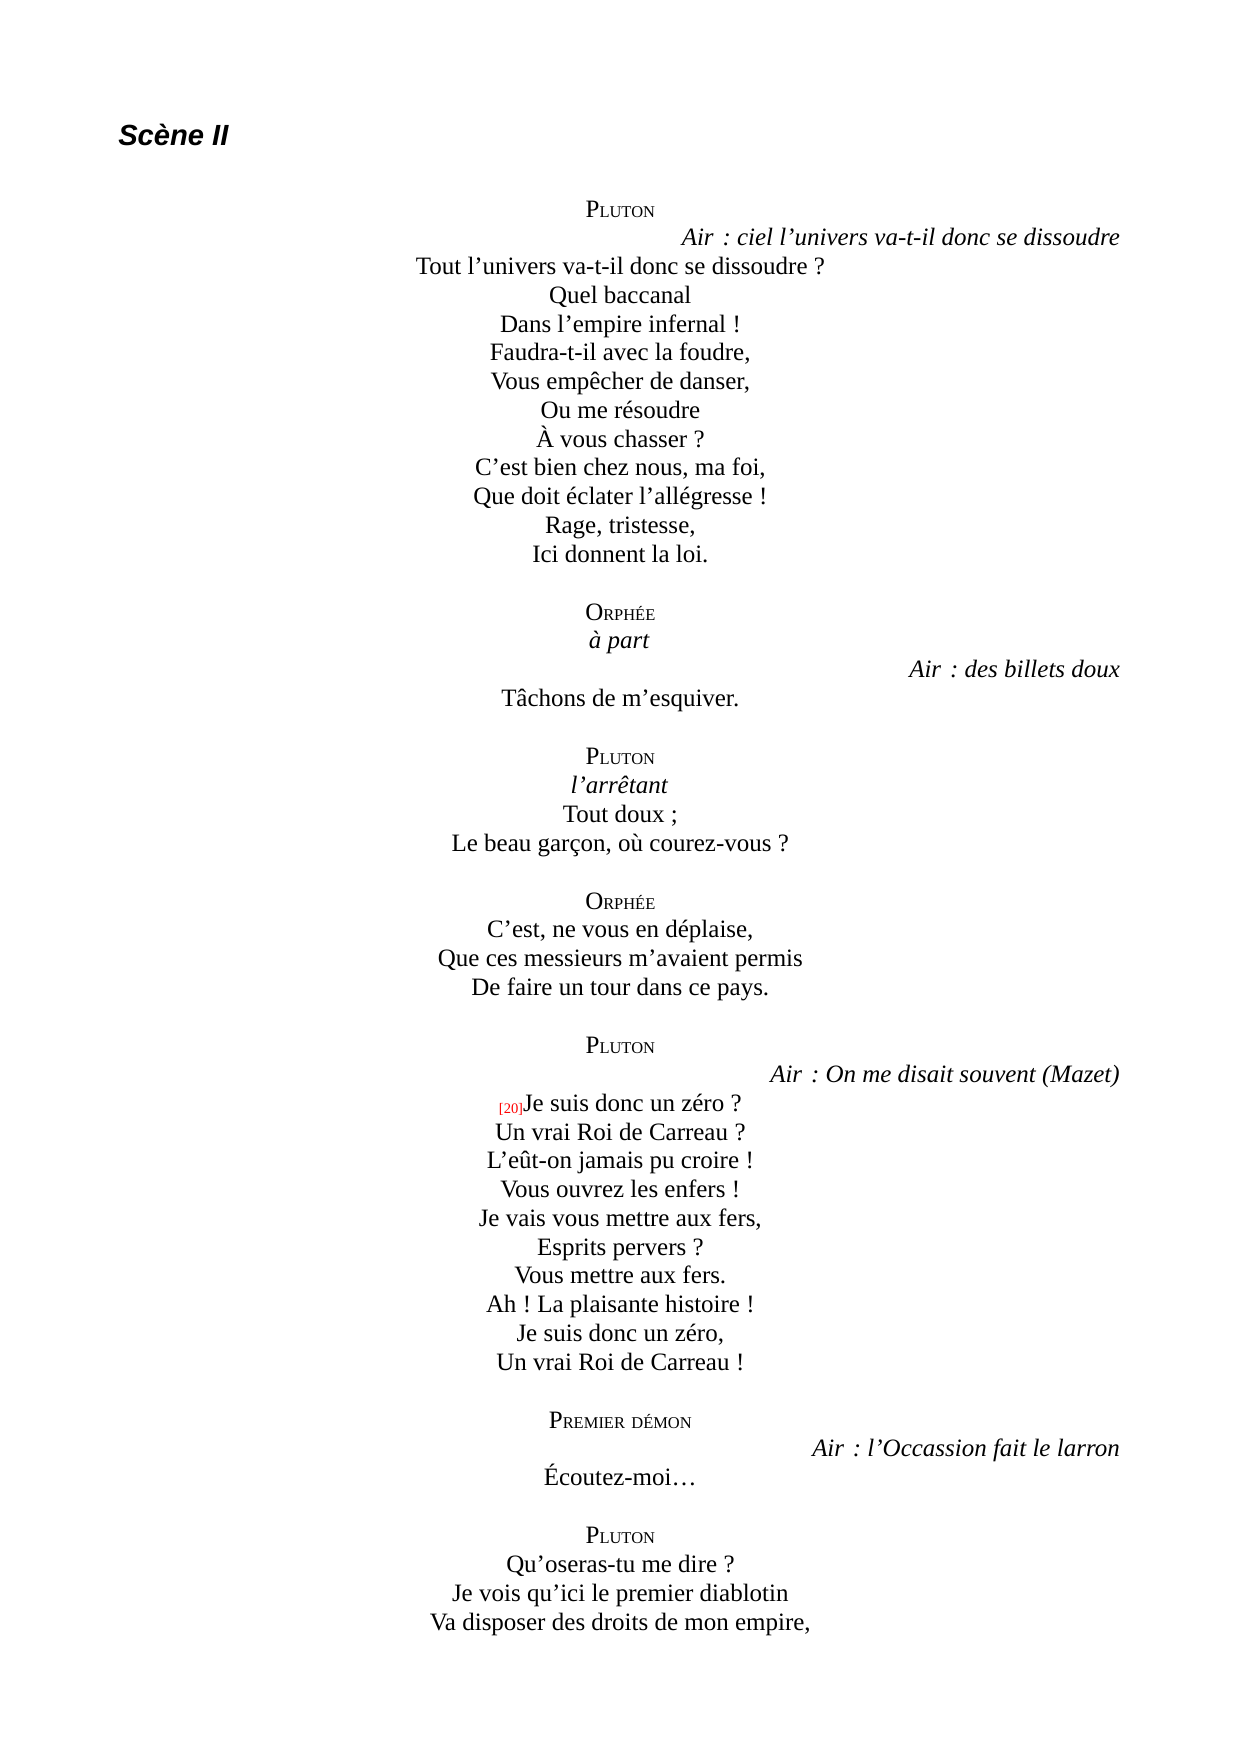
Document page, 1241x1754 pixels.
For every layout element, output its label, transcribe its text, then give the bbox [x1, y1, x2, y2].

text Dans l’empire infernal ! [118, 309, 1122, 337]
text Va disposer des droits de mon empire, [118, 1607, 1122, 1636]
text Vous mettre aux fers. [118, 1260, 1122, 1289]
text Vous empêcher de danser, [118, 366, 1122, 395]
text Je vois qu’ici le premier diablotin [118, 1578, 1122, 1607]
text Premier démon [118, 1405, 1122, 1433]
text Esprits pervers ? [118, 1232, 1122, 1260]
text à part [118, 626, 1122, 654]
text Orphée [118, 597, 1122, 626]
text Rage, tristesse, [118, 510, 1122, 539]
text Vous ouvrez les enfers ! [118, 1174, 1122, 1203]
text Pluton [118, 1030, 1122, 1059]
text Air : ciel l’univers va-t-il donc se dissoudre [118, 222, 1122, 251]
text L’eût-on jamais pu croire ! [118, 1145, 1122, 1174]
text À vous chasser ? [118, 424, 1122, 452]
text Pluton [118, 194, 1122, 222]
text Pluton [118, 741, 1122, 770]
text De faire un tour dans ce pays. [118, 972, 1122, 1001]
text C’est, ne vous en déplaise, [118, 914, 1122, 943]
text Un vrai Roi de Carreau ! [118, 1347, 1122, 1375]
text Ou me résoudre [118, 395, 1122, 424]
text Un vrai Roi de Carreau ? [118, 1117, 1122, 1145]
text Tout doux ; [118, 799, 1122, 828]
text C’est bien chez nous, ma foi, [118, 452, 1122, 481]
text Air : l’Occassion fait le larron [118, 1433, 1122, 1462]
text Ah ! La plaisante histoire ! [118, 1289, 1122, 1318]
text l’arrêtant [118, 770, 1122, 799]
text Faudra-t-il avec la foudre, [118, 337, 1122, 366]
text Le beau garçon, où courez-vous ? [118, 828, 1122, 856]
text Orphée [118, 886, 1122, 914]
text Tout l’univers va-t-il donc se dissoudre ? [118, 251, 1122, 280]
text Pluton [118, 1521, 1122, 1549]
text Que ces messieurs m’avaient permis [118, 943, 1122, 972]
text [20]Je suis donc un zéro ? [118, 1088, 1122, 1117]
text Je suis donc un zéro, [118, 1318, 1122, 1347]
text Air : des billets doux [118, 654, 1122, 683]
text Que doit éclater l’allégresse ! [118, 481, 1122, 510]
text Air : On me disait souvent (Mazet) [118, 1059, 1122, 1088]
text Écoutez-moi… [118, 1462, 1122, 1491]
text Quel baccanal [118, 280, 1122, 309]
text Qu’oseras-tu me dire ? [118, 1549, 1122, 1578]
text Ici donnent la loi. [118, 539, 1122, 567]
text Je vais vous mettre aux fers, [118, 1203, 1122, 1232]
subtitle Scène II [118, 118, 1122, 152]
text Tâchons de m’esquiver. [118, 683, 1122, 712]
